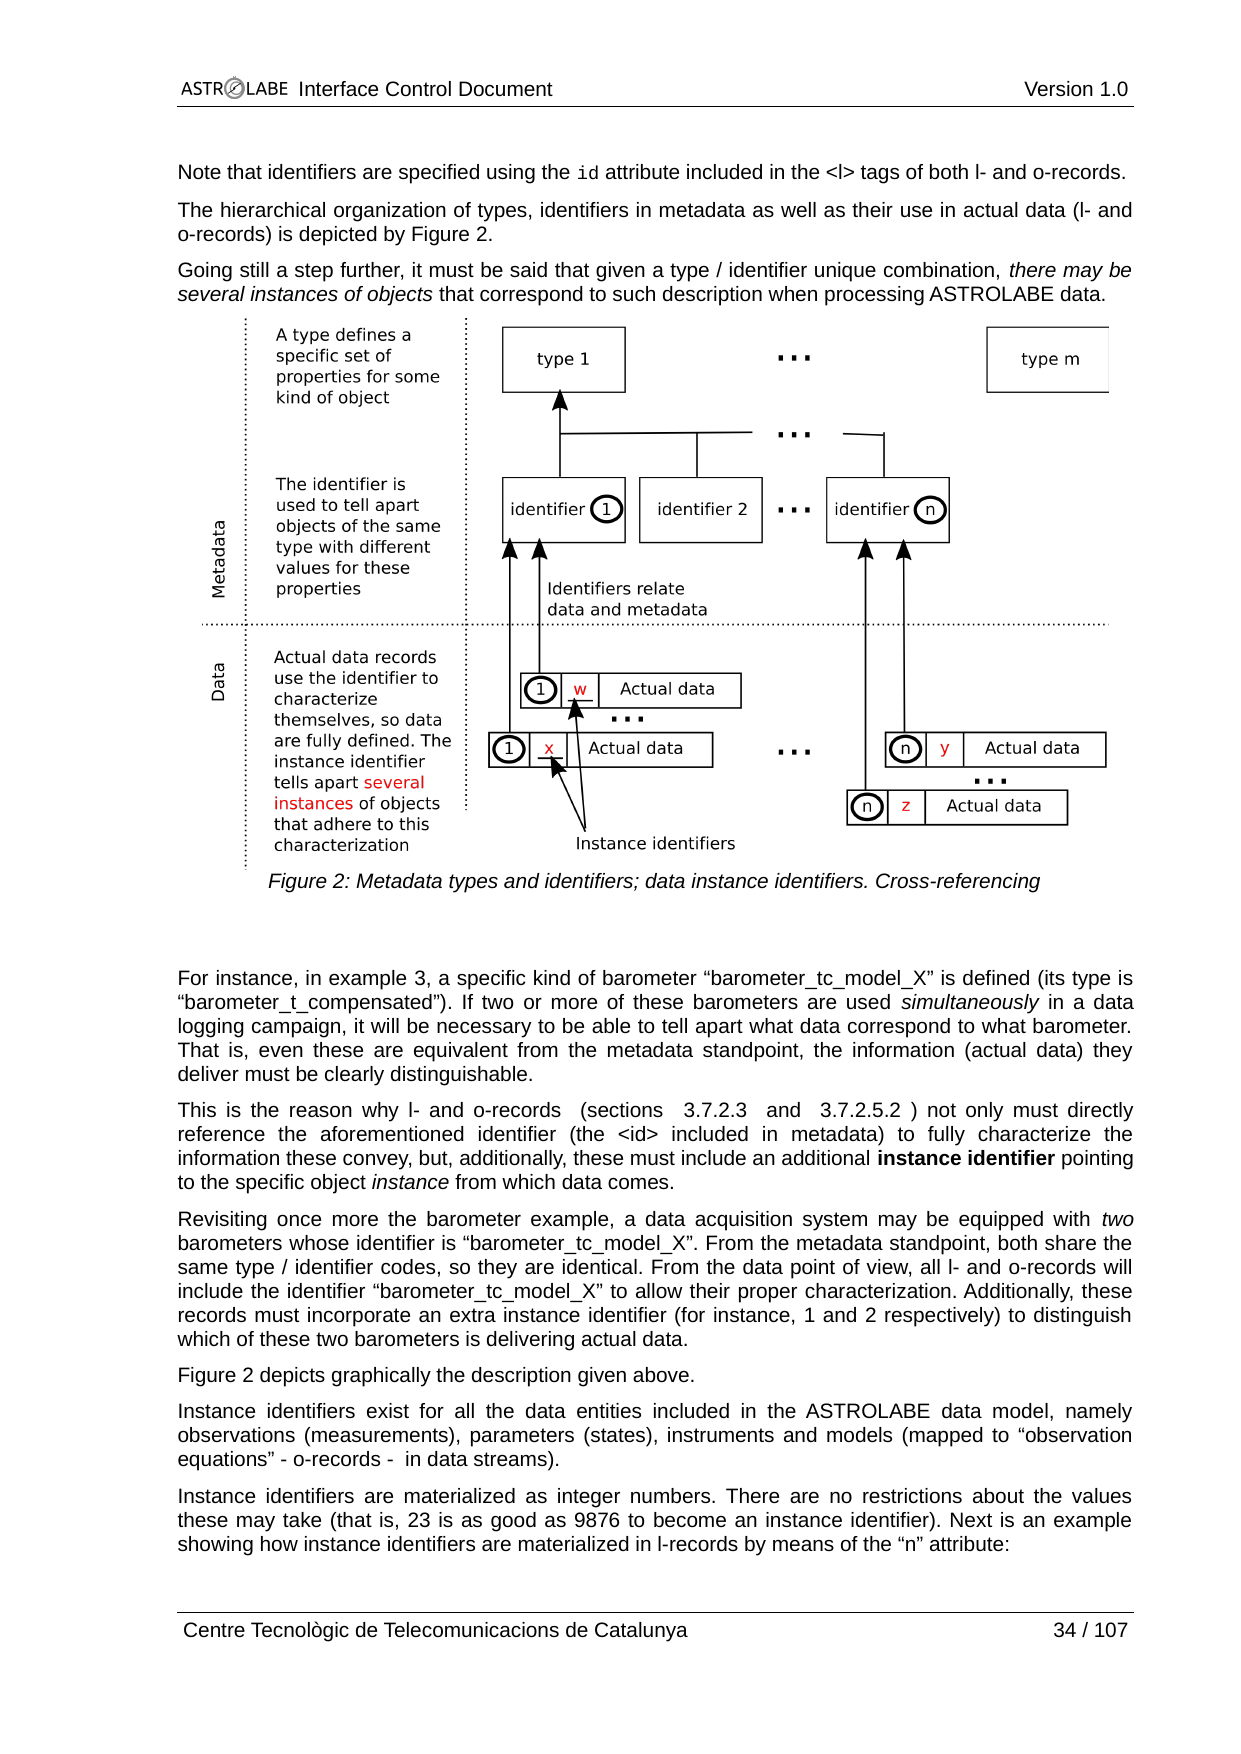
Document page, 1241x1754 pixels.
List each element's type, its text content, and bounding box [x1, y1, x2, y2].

text For instance, in example 3, a specific kind of barometer “barometer_tc_model_X” is defined (its type is “barometer_t_compensated”). If two or more of these barometers are used simultaneously in a data logging campaign, it will be necessary to be able to tell apart what data correspond to what barometer. That is, even these are equivalent from the metadata standpoint, the information (actual data) they deliver must be clearly distinguishable. [177, 966, 1134, 1086]
text Figure 2: Metadata types and identifiers; data instance identifiers. Cross-referencing [202, 870, 1109, 893]
text Revisiting once more the barometer example, a data acquisition system may be equipped with two barometers whose identifier is “barometer_tc_model_X”. From the metadata standpoint, both share the same type / identifier codes, so they are identical. From the data point of view, all l- and o-records will include the identifier “barometer_tc_model_X” to allow their proper characterization. Additionally, these records must incorporate an extra instance identifier (for instance, 1 and 2 respectively) to distinguish which of these two barometers is delivering actual data. [177, 1207, 1134, 1350]
text Figure 2 depicts graphically the description given above. [177, 1363, 1134, 1387]
text This is the reason why l- and o-records (sections 3.7.2.3 and 3.7.2.5.2) not only must directly reference the aforementioned identifier (the <id> included in metadata) to fully characterize the information these convey, but, additionally, these must include an additional instance identifier pointing to the specific object instance from which data comes. [177, 1098, 1134, 1194]
text Going still a step further, it must be said that given a type / identifier unique combination, there may be several instances of objects that correspond to such description when processing ASTROLABE data. [177, 258, 1134, 306]
text Instance identifiers are materialized as integer numbers. There are no restrictions about the values these may take (that is, 23 is as good as 9876 to become an instance identifier). Next is an example showing how instance identifiers are materialized in l-records by means of the “n” attribute: [177, 1484, 1134, 1556]
text Instance identifiers exist for all the data entities included in the ASTROLABE data model, namely observations (measurements), parameters (states), instruments and models (mapped to “observation equations” - o-records - in data streams). [177, 1399, 1134, 1471]
picture [181, 76, 288, 99]
text The hierarchical organization of types, identifiers in metadata as well as their use in actual data (l- and o-records) is depicted by Figure 2. [177, 197, 1134, 245]
text Note that identifiers are specified using the id attribute included in the <l> tags of both l- and o-records. [177, 160, 1134, 185]
picture [202, 318, 1109, 870]
